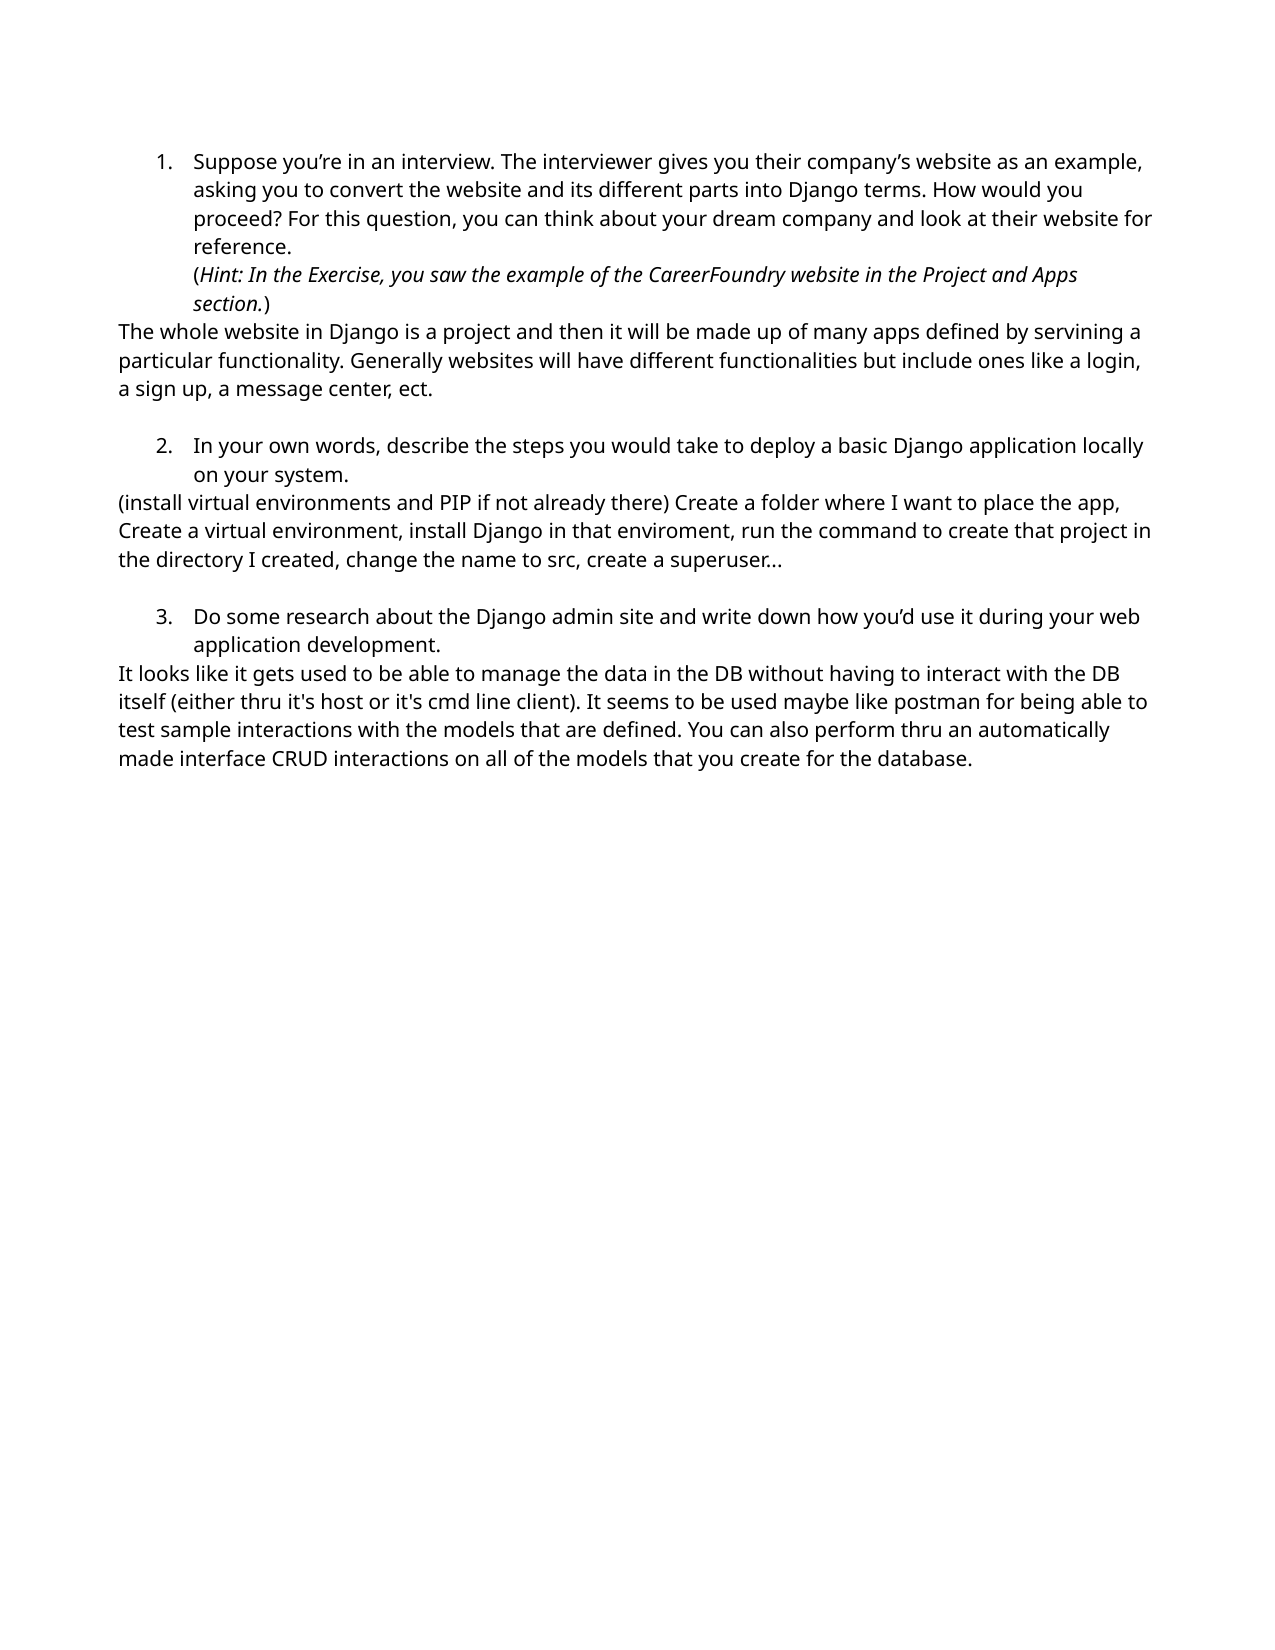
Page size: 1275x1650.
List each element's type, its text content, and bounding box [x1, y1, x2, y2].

text It looks like it gets used to be able to manage the data in the DB without having to interact with the DB itself (either thru it's host or it's cmd line client). It seems to be used maybe like postman for being able to test sample interactions with the models that are defined. You can also perform thru an automatically made interface CRUD interactions on all of the models that you create for the database. [118, 659, 1157, 772]
list (install virtual environments and PIP if not already there) Create a folder where I want to place the app, Create a virtual environment, install Django in that enviroment, run the command to create that project in the directory I created, change the name to src, create a superuser... [118, 488, 1157, 573]
list Do some research about the Django admin site and write down how you’d use it during your web application development. [156, 602, 1157, 659]
text The whole website in Django is a project and then it will be made up of many apps defined by servining a particular functionality. Generally websites will have different functionalities but include ones like a login, a sign up, a message center, ect. [118, 317, 1157, 403]
list Suppose you’re in an interview. The interviewer gives you their company’s website as an example, asking you to convert the website and its different parts into Django terms. How would you proceed? For this question, you can think about your dream company and look at their website for reference. [156, 147, 1157, 261]
list In your own words, describe the steps you would take to deploy a basic Django application locally on your system. [156, 431, 1157, 488]
text (Hint: In the Exercise, you saw the example of the CareerFoundry website in the Project and Apps section.) [193, 261, 1157, 317]
